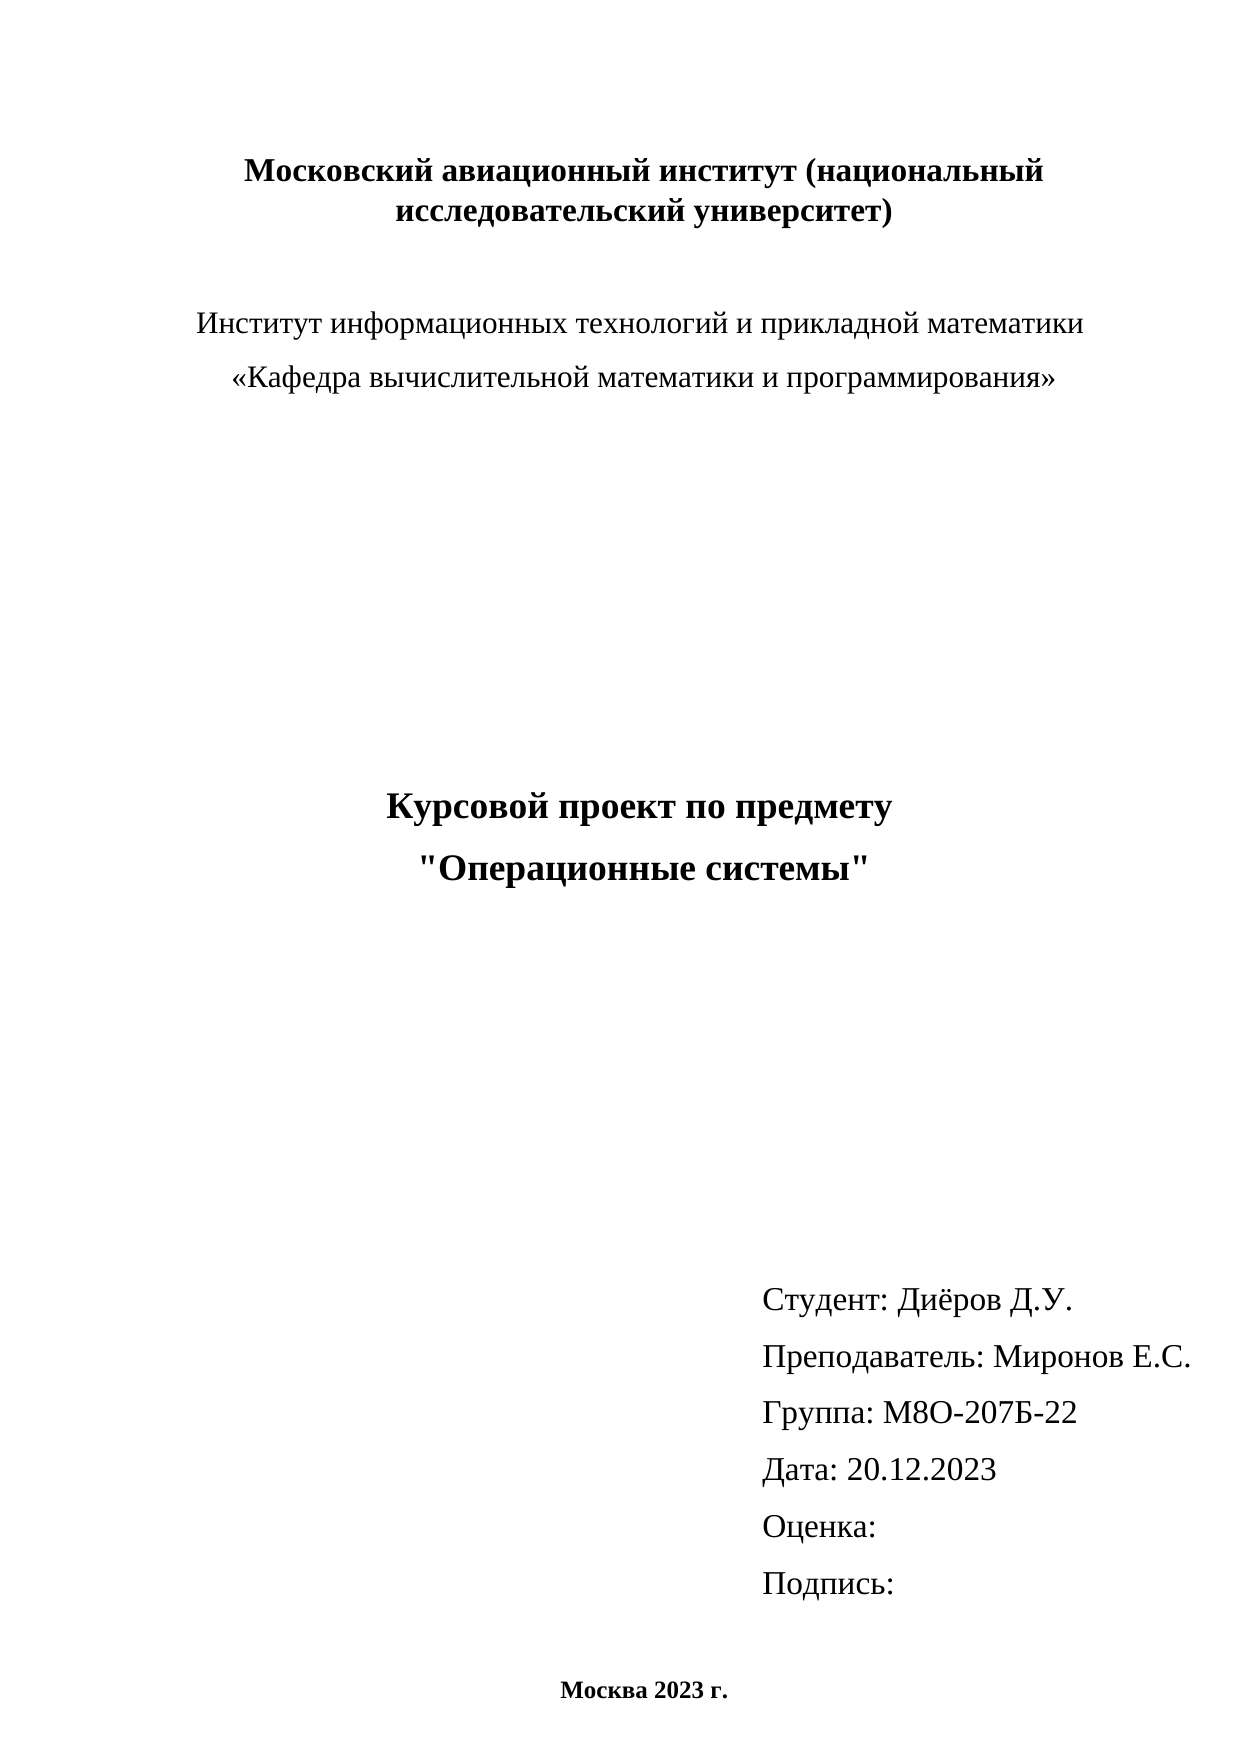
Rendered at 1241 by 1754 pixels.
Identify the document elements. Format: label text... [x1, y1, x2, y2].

text Курсовой проект по предмету [112, 784, 1176, 827]
text Преподаватель: Миронов Е.С. [762, 1336, 1223, 1374]
text Студент: Диёров Д.У. [762, 1279, 1223, 1317]
text Дата: 20.12.2023 [762, 1449, 1223, 1488]
text Московский авиационный институт (национальный исследовательский университет) [112, 150, 1176, 228]
text «Кафедра вычислительной математики и программирования» [112, 358, 1176, 394]
text Институт информационных технологий и прикладной математики [112, 304, 1176, 340]
text Группа: М8О-207Б-22 [762, 1393, 1223, 1431]
text Оценка: [762, 1506, 1223, 1545]
text "Операционные системы" [112, 846, 1176, 889]
text Подпись: [762, 1563, 1223, 1602]
